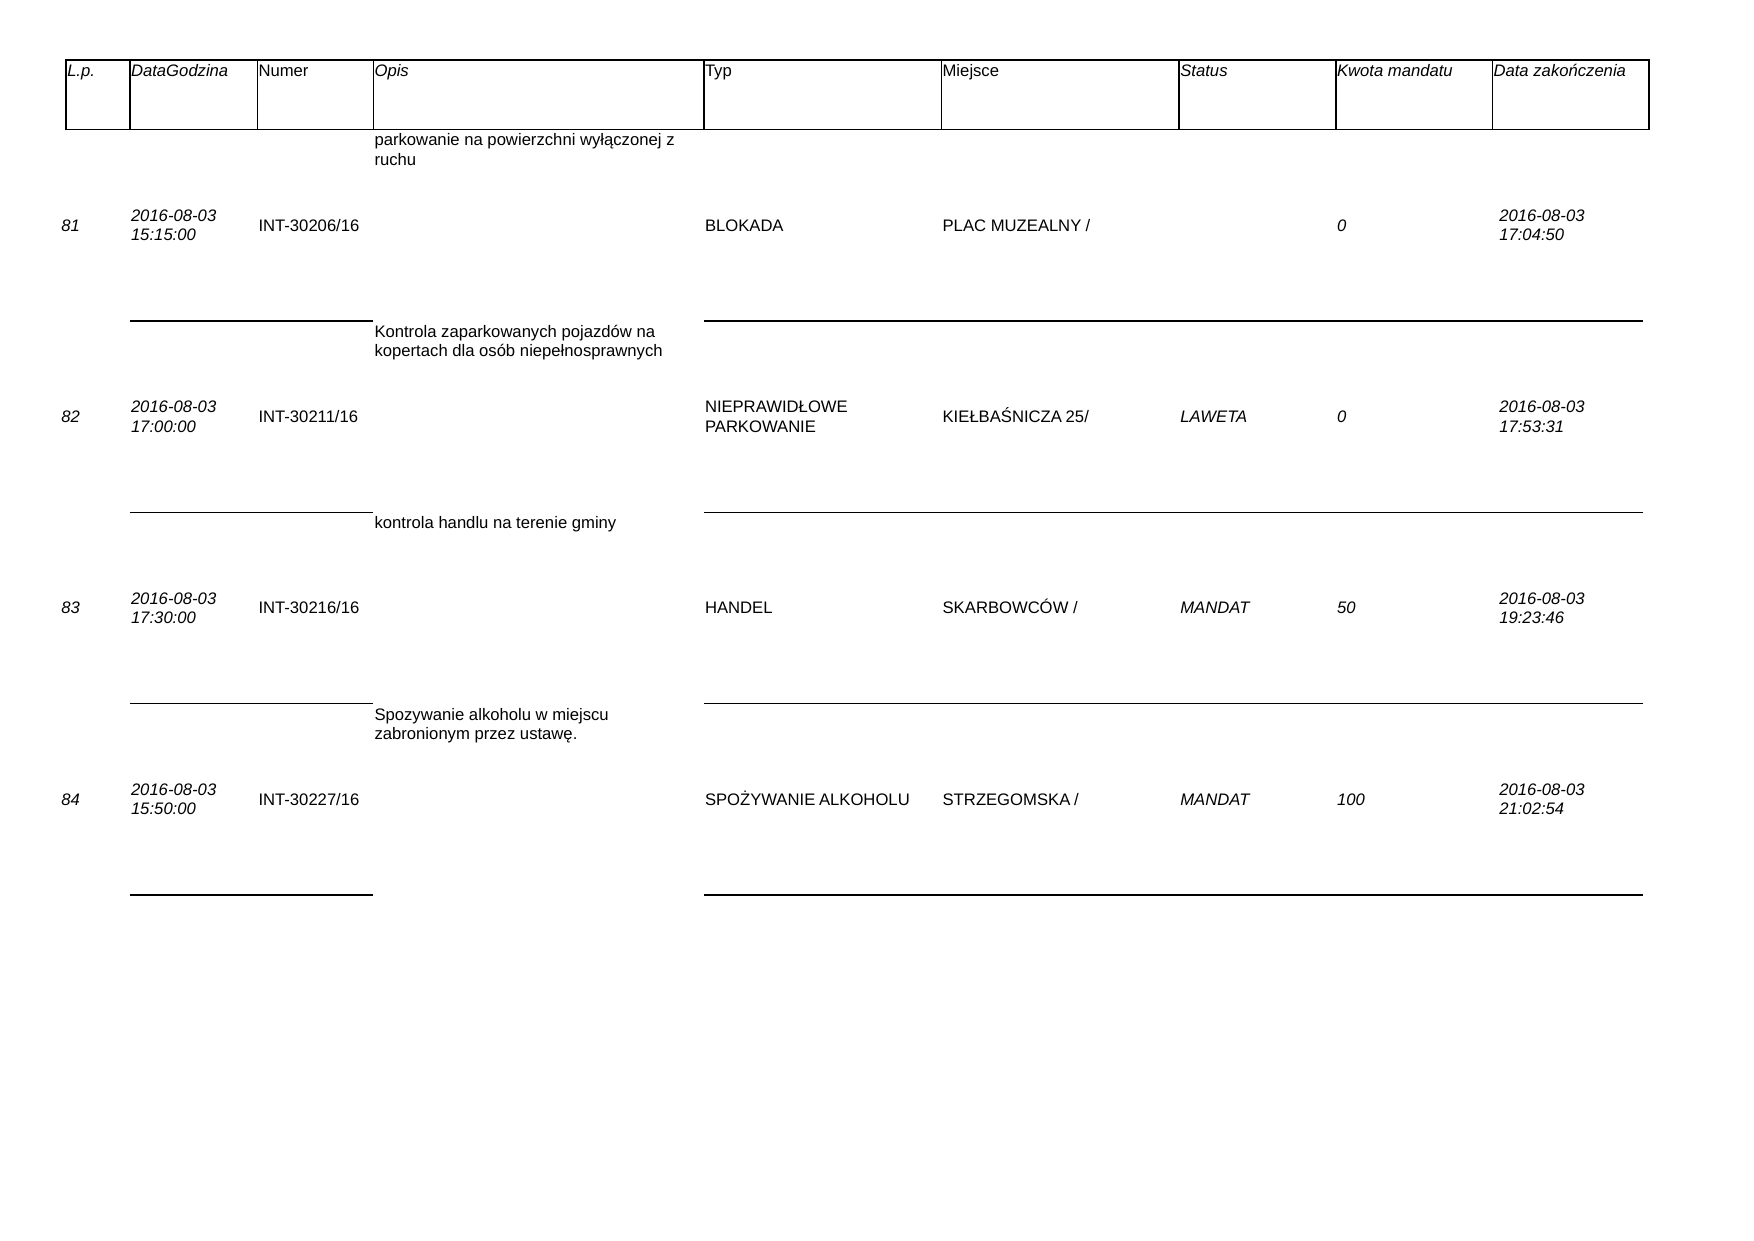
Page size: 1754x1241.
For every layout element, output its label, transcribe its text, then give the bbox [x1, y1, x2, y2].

table_cell [257, 896, 327, 900]
table_cell [704, 896, 941, 900]
table_cell 2016-08-03 15:50:00 [130, 704, 257, 894]
table_cell 2016-08-03 15:15:00 [130, 130, 257, 320]
table_cell [1353, 896, 1492, 900]
table_header Status [1180, 61, 1335, 129]
table_cell [327, 896, 373, 900]
table_cell 2016-08-03 21:02:54 [1498, 704, 1643, 894]
table_cell Spozywanie alkoholu w miejscu zabronionym przez ustawę. [373, 703, 704, 894]
table_cell [1643, 703, 1649, 894]
table_cell 100 [1336, 704, 1498, 894]
table_cell INT-30211/16 [257, 322, 373, 511]
table_cell [941, 896, 1179, 900]
table_cell 83 [60, 511, 130, 703]
table_header [60, 59, 65, 129]
table_cell SKARBOWCÓW / [941, 513, 1179, 703]
table_cell MANDAT [1179, 704, 1336, 894]
table_cell [1643, 320, 1649, 511]
table_header Numer [258, 61, 373, 129]
table_cell Kontrola zaparkowanych pojazdów na kopertach dla osób niepełnosprawnych [373, 320, 704, 511]
table_cell 2016-08-03 17:00:00 [130, 322, 257, 511]
table_cell 2016-08-03 17:30:00 [130, 513, 257, 703]
table_header L.p. [67, 61, 129, 129]
table_cell LAWETA [1179, 322, 1336, 511]
table_cell INT-30206/16 [257, 130, 373, 320]
table_cell KIEŁBAŚNICZA 25/ [941, 322, 1179, 511]
table_cell [1643, 511, 1649, 703]
table_cell [66, 894, 130, 900]
table_cell HANDEL [704, 513, 941, 703]
table_header Miejsce [942, 61, 1178, 129]
table_header Data zakończenia [1493, 61, 1648, 129]
table_cell 0 [1336, 130, 1498, 320]
table_cell [1643, 130, 1649, 320]
table_cell 2016-08-03 17:04:50 [1498, 130, 1643, 320]
table_cell PLAC MUZEALNY / [941, 130, 1179, 320]
table_cell INT-30216/16 [257, 513, 373, 703]
table_cell BLOKADA [704, 130, 941, 320]
table_header DataGodzina [131, 61, 257, 129]
table_cell 84 [60, 703, 130, 894]
table_cell [1179, 130, 1336, 320]
table_cell parkowanie na powierzchni wyłączonej z ruchu [373, 130, 704, 320]
table_cell NIEPRAWIDŁOWE PARKOWANIE [704, 322, 941, 511]
table_header Opis [374, 61, 703, 129]
table_cell 50 [1336, 513, 1498, 703]
table_cell [1498, 896, 1643, 900]
table_cell INT-30227/16 [257, 704, 373, 894]
table_cell 82 [60, 320, 130, 511]
table_header Kwota mandatu [1337, 61, 1492, 129]
table_cell 2016-08-03 17:53:31 [1498, 322, 1643, 511]
table_cell kontrola handlu na terenie gminy [373, 511, 704, 703]
table_cell [1179, 896, 1336, 900]
table_cell [611, 894, 704, 900]
table_cell 2016-08-03 19:23:46 [1498, 513, 1643, 703]
table_cell [130, 896, 257, 900]
table_cell SPOŻYWANIE ALKOHOLU [704, 704, 941, 894]
table_cell MANDAT [1179, 513, 1336, 703]
table_header Typ [705, 61, 941, 129]
table_cell STRZEGOMSKA / [941, 704, 1179, 894]
table_cell 81 [60, 129, 130, 320]
table_cell 0 [1336, 322, 1498, 511]
table_cell [373, 894, 611, 900]
table_cell [1342, 896, 1353, 900]
